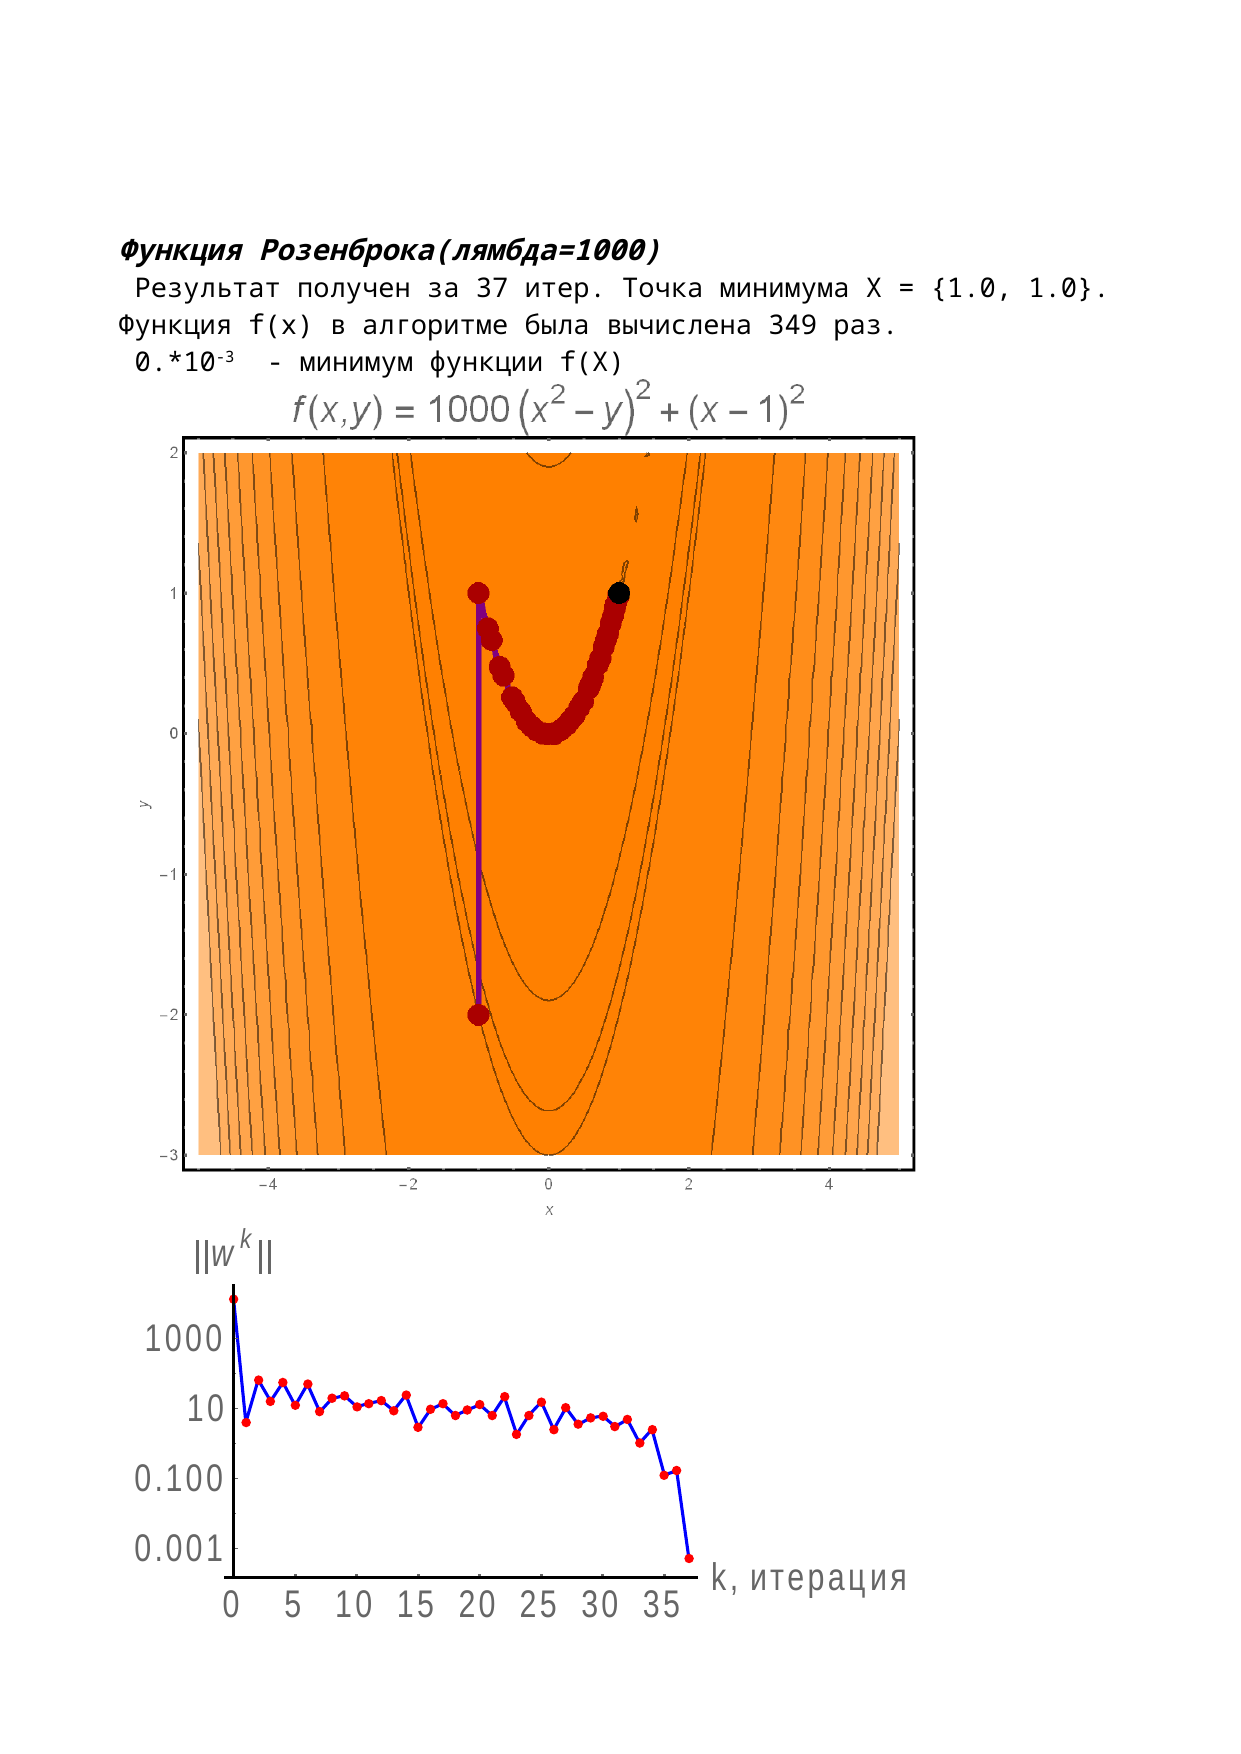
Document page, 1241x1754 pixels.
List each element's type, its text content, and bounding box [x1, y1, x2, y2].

text Результат получен за 37 итер. Точка минимума X = {1.0, 1.0}. Функция f(x) в алгоритме была вычислена 349 раз. [118, 268, 1122, 342]
text Функция Розенброка(лямбда=1000) [118, 229, 1122, 268]
text 0.*10-3 - минимум функции f(X) [118, 342, 1122, 379]
